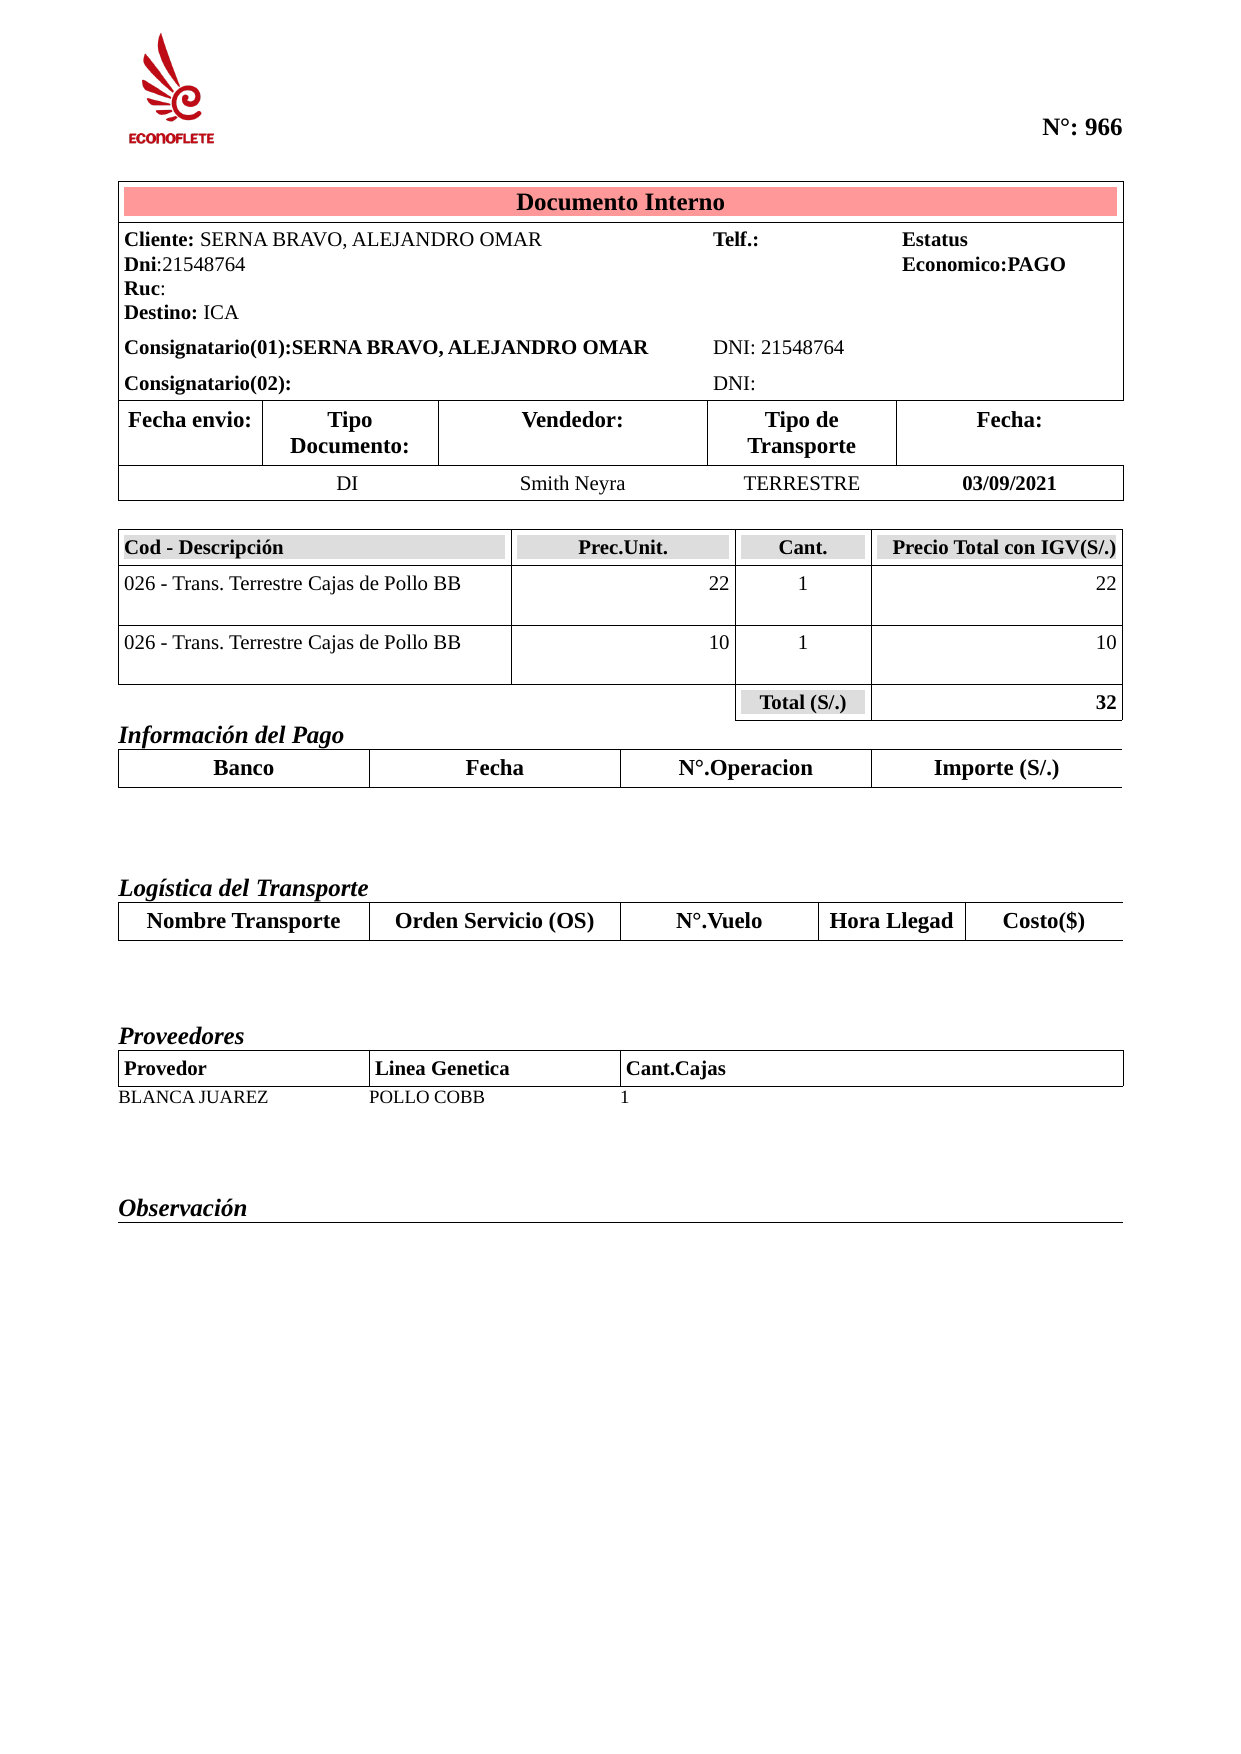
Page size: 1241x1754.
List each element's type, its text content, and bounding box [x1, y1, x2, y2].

table_cell [118, 685, 511, 720]
table_cell [620, 1129, 1123, 1150]
table_header Nombre Transporte [119, 903, 369, 939]
table_cell [965, 964, 1123, 992]
table_cell [118, 815, 369, 844]
table_cell 22 [512, 566, 735, 624]
table_cell [369, 993, 620, 1021]
table_header Cod - Descripción [119, 530, 511, 565]
table_cell [818, 941, 965, 964]
table_cell [620, 844, 871, 873]
table_cell [871, 788, 1122, 815]
table_cell BLANCA JUAREZ [118, 1087, 369, 1107]
table_cell [369, 788, 620, 815]
table_header Orden Servicio (OS) [370, 903, 620, 939]
table_cell [118, 1129, 369, 1150]
table_cell [965, 941, 1123, 964]
table_cell [818, 964, 965, 992]
table_cell DI [262, 466, 438, 500]
table_header Linea Genetica [370, 1051, 620, 1086]
table_cell [118, 993, 369, 1021]
table_cell [620, 788, 871, 815]
table_cell Tipo de Transporte [708, 401, 896, 465]
table_header Fecha [370, 750, 620, 787]
table_cell TERRESTRE [707, 466, 896, 500]
table_cell Consignatario(01):SERNA BRAVO, ALEJANDRO OMAR [119, 329, 707, 365]
table_cell [118, 1107, 369, 1129]
table_cell 026 - Trans. Terrestre Cajas de Pollo BB [119, 566, 511, 624]
table_cell Vendedor: [439, 401, 707, 465]
table_header Importe (S/.) [872, 750, 1122, 787]
table_header Banco [119, 750, 369, 787]
table_cell [118, 1172, 369, 1193]
table_cell DNI: [707, 365, 1123, 400]
table_cell [965, 993, 1123, 1021]
table_cell [369, 1107, 620, 1129]
table_cell [369, 844, 620, 873]
table_cell 026 - Trans. Terrestre Cajas de Pollo BB [119, 626, 511, 684]
table_header Cant. [736, 530, 871, 565]
table_cell [871, 844, 1122, 873]
table_header N°.Operacion [621, 750, 871, 787]
table_cell Telf.: [707, 223, 896, 329]
table_cell [118, 964, 369, 992]
table_cell 1 [736, 566, 871, 624]
table_cell [369, 1129, 620, 1150]
text Observación [118, 1193, 1122, 1222]
table_cell Fecha envio: [119, 401, 262, 465]
table_cell 10 [512, 626, 735, 684]
picture [118, 32, 225, 144]
table_header Prec.Unit. [512, 530, 735, 565]
table_cell [511, 685, 735, 720]
table_cell [620, 1172, 1123, 1193]
table_cell [369, 815, 620, 844]
table_cell [818, 993, 965, 1021]
table_cell [369, 964, 620, 992]
table_cell POLLO COBB [369, 1087, 620, 1107]
text Información del Pago [118, 720, 1122, 749]
table_cell [118, 788, 369, 815]
table_cell Estatus Economico:PAGO [896, 223, 1123, 329]
table_cell [620, 964, 818, 992]
table_header N°.Vuelo [621, 903, 818, 939]
table_cell [620, 941, 818, 964]
table_cell 10 [872, 626, 1122, 684]
table_header Precio Total con IGV(S/.) [872, 530, 1122, 565]
table_cell [118, 844, 369, 873]
table_cell [119, 466, 262, 500]
table_header Costo($) [966, 903, 1123, 939]
table_cell Smith Neyra [438, 466, 707, 500]
table_header Hora Llegad [819, 903, 965, 939]
table_cell 32 [872, 685, 1122, 720]
table_cell 1 [736, 626, 871, 684]
table_cell [369, 941, 620, 964]
text Logística del Transporte [118, 873, 1122, 902]
table_cell [871, 815, 1122, 844]
table_cell [369, 1172, 620, 1193]
table_cell 1 [620, 1087, 1123, 1107]
table_cell 22 [872, 566, 1122, 624]
table_cell 03/09/2021 [896, 466, 1123, 500]
table_cell DNI: 21548764 [707, 329, 1123, 365]
table_cell [620, 1107, 1123, 1129]
table_header [118, 1223, 1123, 1246]
table_cell [118, 1150, 369, 1172]
table_cell Cliente: SERNA BRAVO, ALEJANDRO OMAR Dni:21548764 Ruc: Destino: ICA [119, 223, 707, 329]
text Proveedores [118, 1021, 1122, 1050]
table_header Documento Interno [119, 182, 1123, 222]
table_cell [620, 815, 871, 844]
table_cell [620, 1150, 1123, 1172]
table_header Provedor [119, 1051, 369, 1086]
table_cell Consignatario(02): [119, 365, 707, 400]
table_header Cant.Cajas [621, 1051, 1123, 1086]
table_cell Total (S/.) [736, 685, 871, 720]
table_cell [118, 941, 369, 964]
table_cell [620, 993, 818, 1021]
table_cell [369, 1150, 620, 1172]
table_cell Tipo Documento: [263, 401, 438, 465]
table_cell Fecha: [897, 401, 1123, 465]
